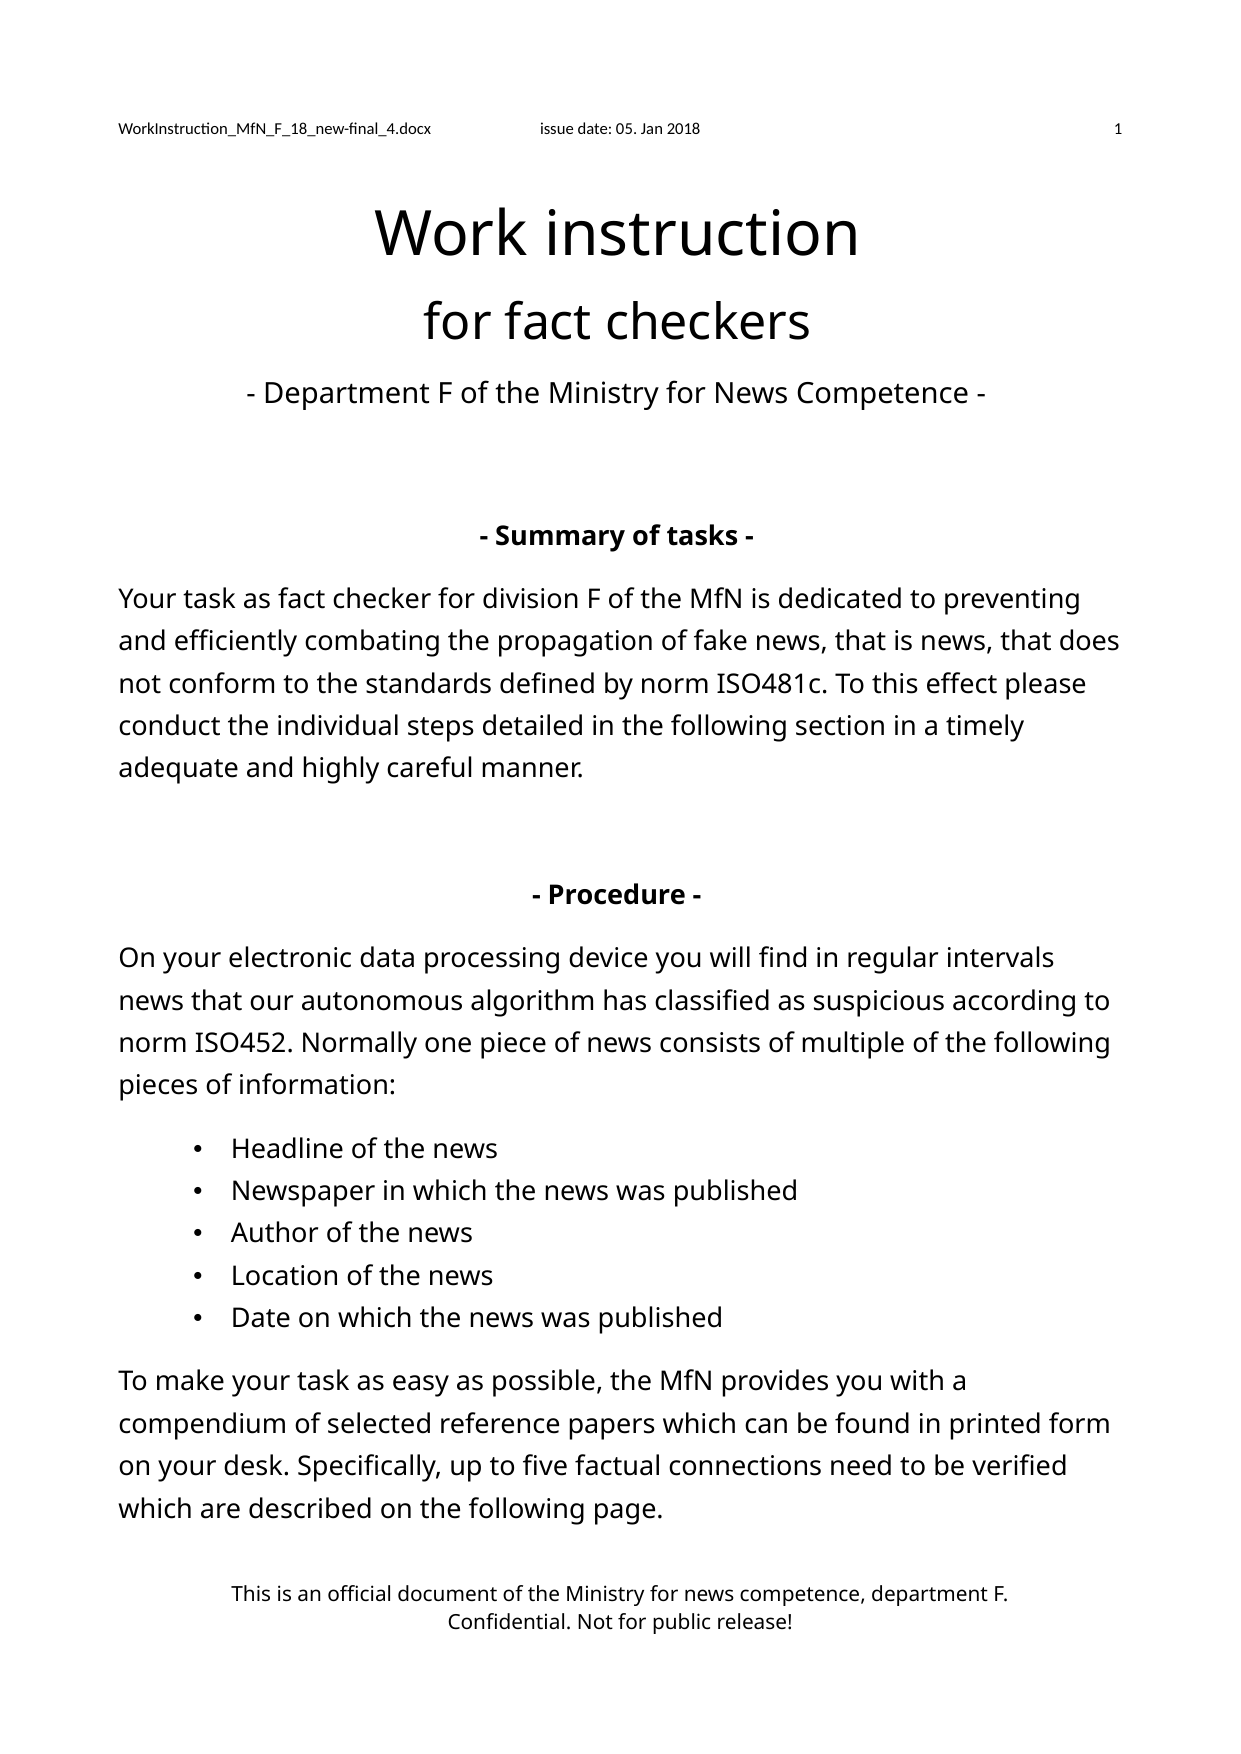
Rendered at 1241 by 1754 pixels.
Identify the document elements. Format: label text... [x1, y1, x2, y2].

list Headline of the news [193, 1129, 1122, 1166]
list Author of the news [193, 1214, 1122, 1251]
text - Department F of the Ministry for News Competence - [118, 373, 1122, 412]
list Newspaper in which the news was published [193, 1171, 1122, 1208]
text - Summary of tasks - [118, 516, 1122, 553]
text Work instruction [118, 188, 1122, 273]
text On your electronic data processing device you will find in regular intervals news that our autonomous algorithm has classified as suspicious according to norm ISO452. Normally one piece of news consists of multiple of the following pieces of information: [118, 939, 1122, 1103]
text - Procedure - [118, 875, 1122, 912]
list Date on which the news was published [193, 1299, 1122, 1336]
text Your task as fact checker for division F of the MfN is dedicated to preventing and efficiently combating the propagation of fake news, that is news, that does not conform to the standards defined by norm ISO481c. To this effect please conduct the individual steps detailed in the following section in a timely adequate and highly careful manner. [118, 579, 1122, 786]
list Location of the news [193, 1256, 1122, 1293]
text To make your task as easy as possible, the MfN provides you with a compendium of selected reference papers which can be found in printed form on your desk. Specifically, up to five factual connections need to be verified which are described on the following page. [118, 1362, 1122, 1526]
text for fact checkers [118, 286, 1122, 354]
